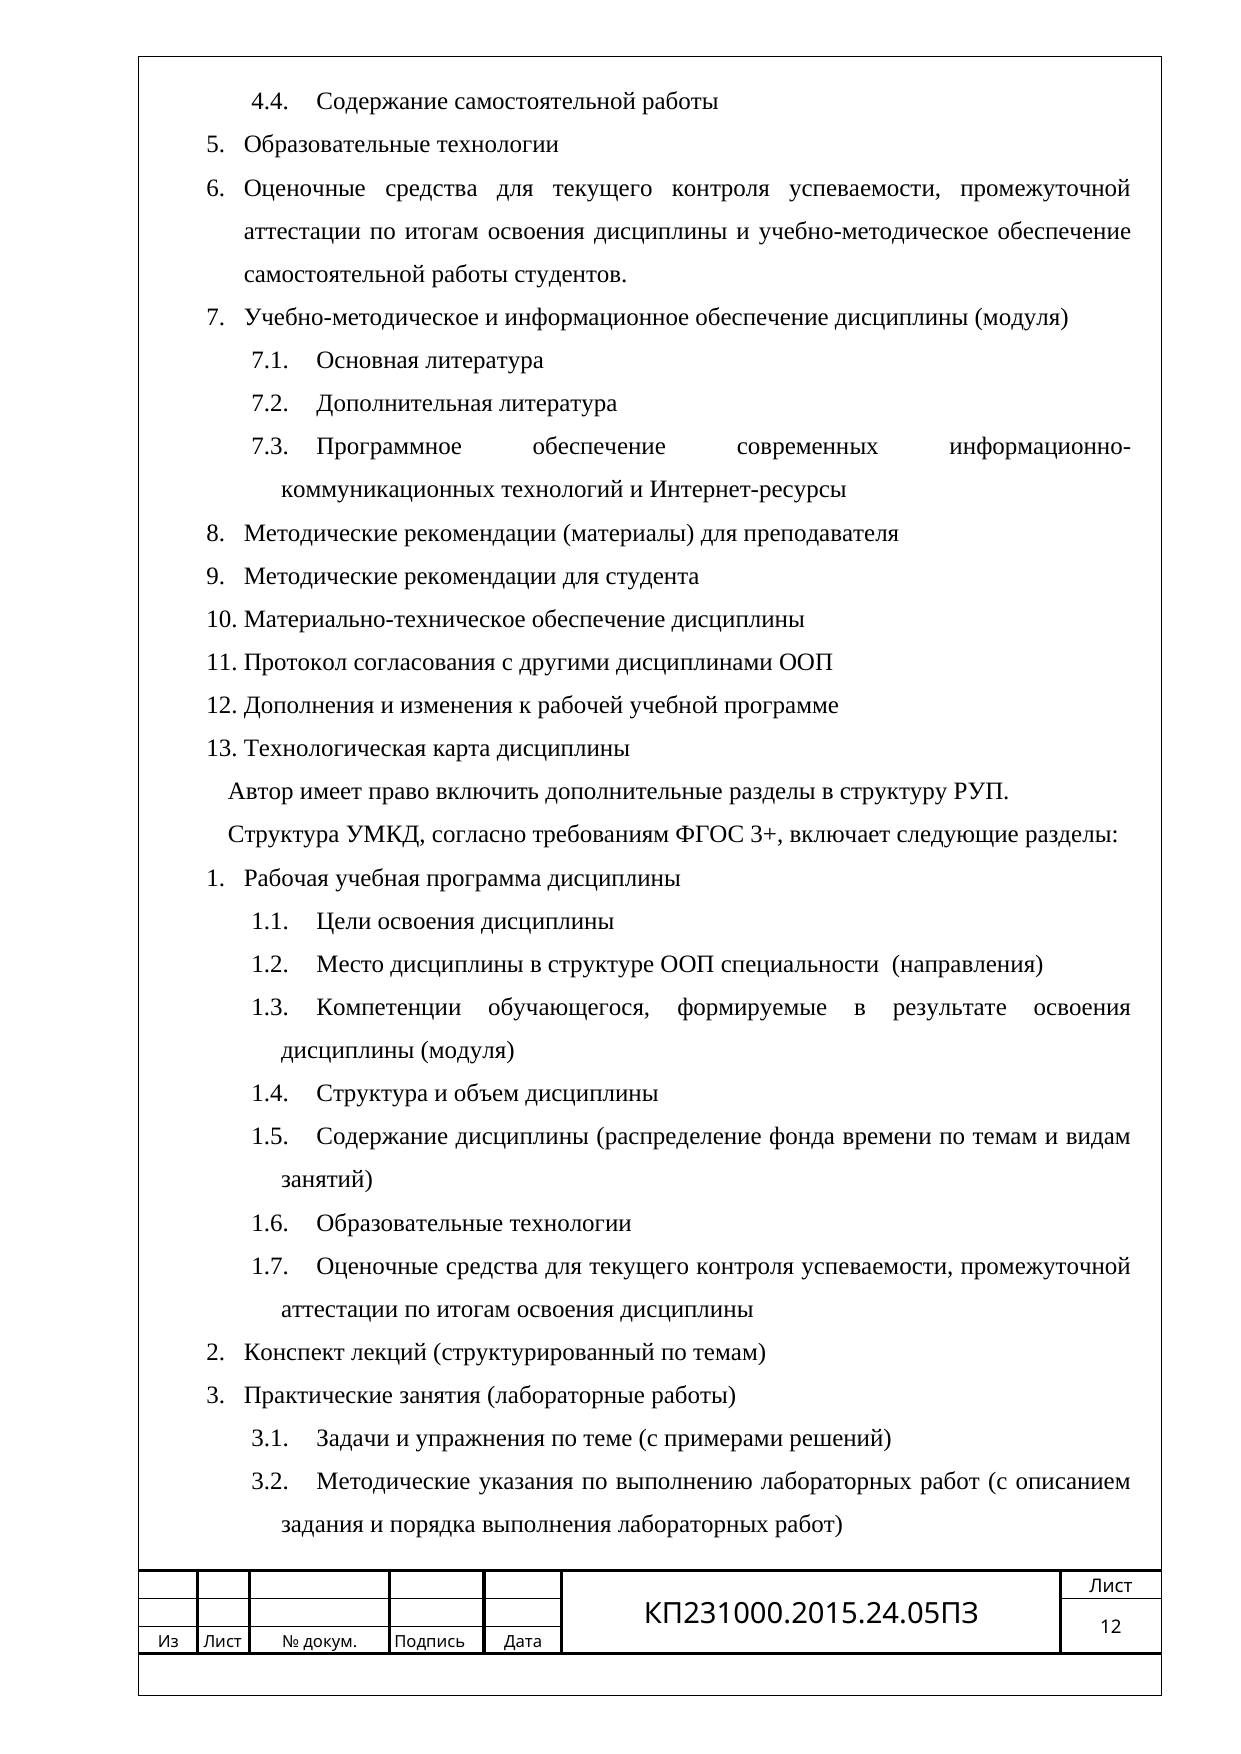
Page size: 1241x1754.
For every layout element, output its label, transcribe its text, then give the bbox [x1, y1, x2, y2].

text Автор имеет право включить дополнительные разделы в структуру РУП. [168, 776, 1132, 805]
list Цели освоения дисциплины [251, 906, 1132, 934]
list Методические рекомендации (материалы) для преподавателя [206, 518, 1132, 546]
list Задачи и упражнения по теме (с примерами решений) [251, 1423, 1132, 1452]
list Методические рекомендации для студента [206, 561, 1132, 589]
list Материально-техническое обеспечение дисциплины [206, 604, 1132, 633]
list Структура и объем дисциплины [251, 1078, 1132, 1107]
list Дополнительная литература [251, 388, 1132, 417]
list Протокол согласования с другими дисциплинами ООП [206, 647, 1132, 676]
text Структура УМКД, согласно требованиям ФГОС 3+, включает следующие разделы: [168, 819, 1132, 848]
list Учебно-методическое и информационное обеспечение дисциплины (модуля) [206, 302, 1132, 331]
list Технологическая карта дисциплины [206, 733, 1132, 762]
list Содержание самостоятельной работы [251, 86, 1132, 115]
list Методические указания по выполнению лабораторных работ (с описанием задания и порядка выполнения лабораторных работ) [251, 1466, 1132, 1538]
list Образовательные технологии [251, 1208, 1132, 1236]
list Основная литература [251, 345, 1132, 374]
list Содержание дисциплины (распределение фонда времени по темам и видам занятий) [251, 1121, 1132, 1193]
list Практические занятия (лабораторные работы) [206, 1380, 1132, 1409]
list Дополнения и изменения к рабочей учебной программе [206, 690, 1132, 719]
list Компетенции обучающегося, формируемые в результате освоения дисциплины (модуля) [251, 992, 1132, 1064]
list Оценочные средства для текущего контроля успеваемости, промежуточной аттестации по итогам освоения дисциплины [251, 1251, 1132, 1323]
list Оценочные средства для текущего контроля успеваемости, промежуточной аттестации по итогам освоения дисциплины и учебно-методическое обеспечение самостоятельной работы студентов. [206, 173, 1132, 288]
list Место дисциплины в структуре ООП специальности (направления) [251, 949, 1132, 978]
list Программное обеспечение современных информационно-коммуникационных технологий и Интернет-ресурсы [251, 431, 1132, 503]
list Рабочая учебная программа дисциплины [206, 863, 1132, 891]
list Конспект лекций (структурированный по темам) [206, 1337, 1132, 1366]
list Образовательные технологии [206, 129, 1132, 158]
